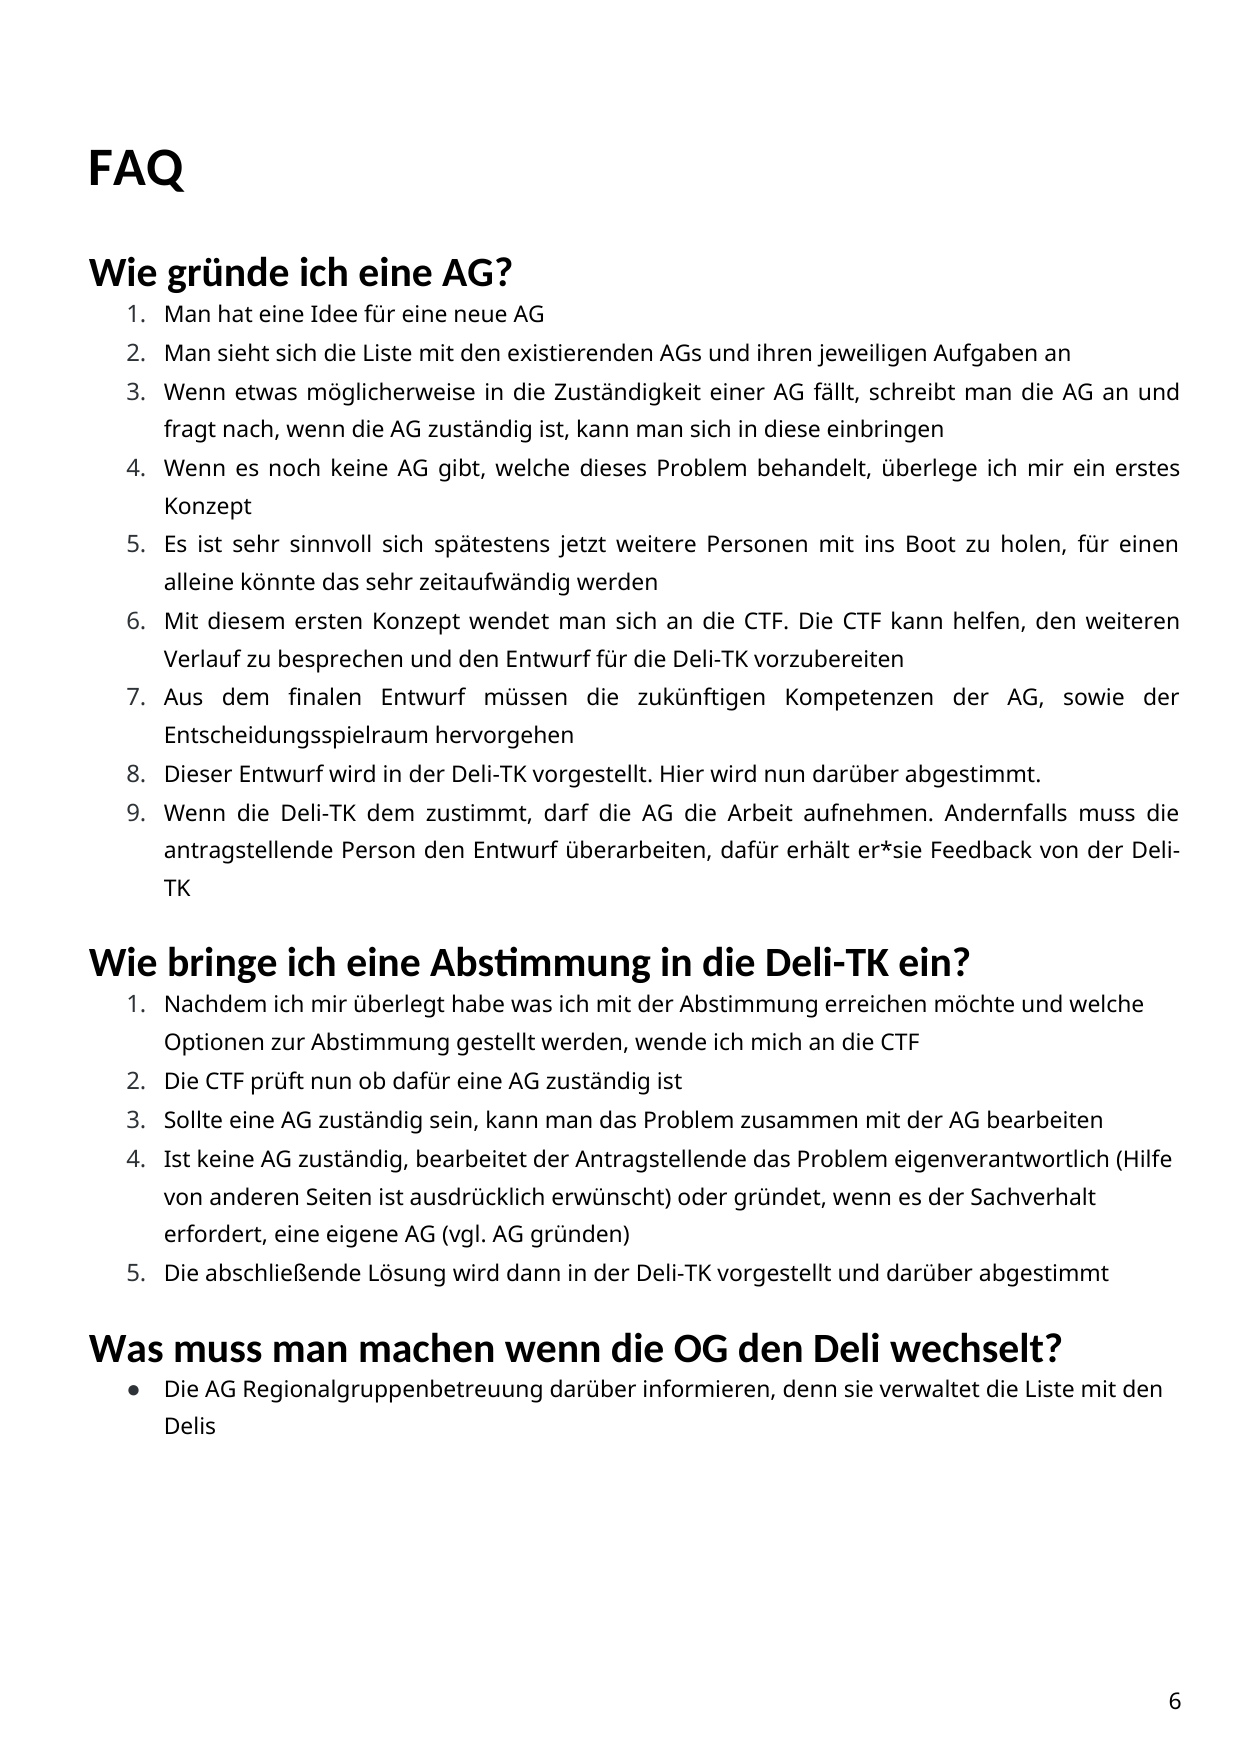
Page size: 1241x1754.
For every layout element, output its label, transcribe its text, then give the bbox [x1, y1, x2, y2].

list Wenn etwas möglicherweise in die Zuständigkeit einer AG fällt, schreibt man die AG an und fragt nach, wenn die AG zuständig ist, kann man sich in diese einbringen [126, 374, 1181, 445]
list Mit diesem ersten Konzept wendet man sich an die CTF. Die CTF kann helfen, den weiteren Verlauf zu besprechen und den Entwurf für die Deli-TK vorzubereiten [126, 604, 1181, 674]
list Man sieht sich die Liste mit den existierenden AGs und ihren jeweiligen Aufgaben an [126, 336, 1181, 368]
list Es ist sehr sinnvoll sich spätestens jetzt weitere Personen mit ins Boot zu holen, für einen alleine könnte das sehr zeitaufwändig werden [126, 527, 1181, 597]
list Wenn es noch keine AG gibt, welche dieses Problem behandelt, überlege ich mir ein erstes Konzept [126, 451, 1181, 521]
list Die abschließende Lösung wird dann in der Deli-TK vorgestellt und darüber abgestimmt [126, 1256, 1181, 1288]
subtitle Wie gründe ich eine AG? [88, 246, 1181, 296]
list Aus dem finalen Entwurf müssen die zukünftigen Kompetenzen der AG, sowie der Entscheidungsspielraum hervorgehen [126, 680, 1181, 750]
list Ist keine AG zuständig, bearbeitet der Antragstellende das Problem eigenverantwortlich (Hilfe von anderen Seiten ist ausdrücklich erwünscht) oder gründet, wenn es der Sachverhalt erfordert, eine eigene AG (vgl. AG gründen) [126, 1142, 1181, 1249]
list Nachdem ich mir überlegt habe was ich mit der Abstimmung erreichen möchte und welche Optionen zur Abstimmung gestellt werden, wende ich mich an die CTF [126, 987, 1181, 1057]
list Die CTF prüft nun ob dafür eine AG zuständig ist [126, 1063, 1181, 1096]
subtitle Wie bringe ich eine Abstimmung in die Deli-TK ein? [88, 936, 1181, 987]
list Die AG Regionalgruppenbetreuung darüber informieren, denn sie verwaltet die Liste mit den Delis [126, 1372, 1181, 1441]
subtitle Was muss man machen wenn die OG den Deli wechselt? [88, 1322, 1181, 1372]
list Sollte eine AG zuständig sein, kann man das Problem zusammen mit der AG bearbeiten [126, 1103, 1181, 1135]
subtitle FAQ [88, 133, 1181, 199]
list Dieser Entwurf wird in der Deli-TK vorgestellt. Hier wird nun darüber abgestimmt. [126, 756, 1181, 789]
list Wenn die Deli-TK dem zustimmt, darf die AG die Arbeit aufnehmen. Andernfalls muss die antragstellende Person den Entwurf überarbeiten, dafür erhält er*sie Feedback von der Deli-TK [126, 795, 1181, 903]
list Man hat eine Idee für eine neue AG [126, 296, 1181, 329]
